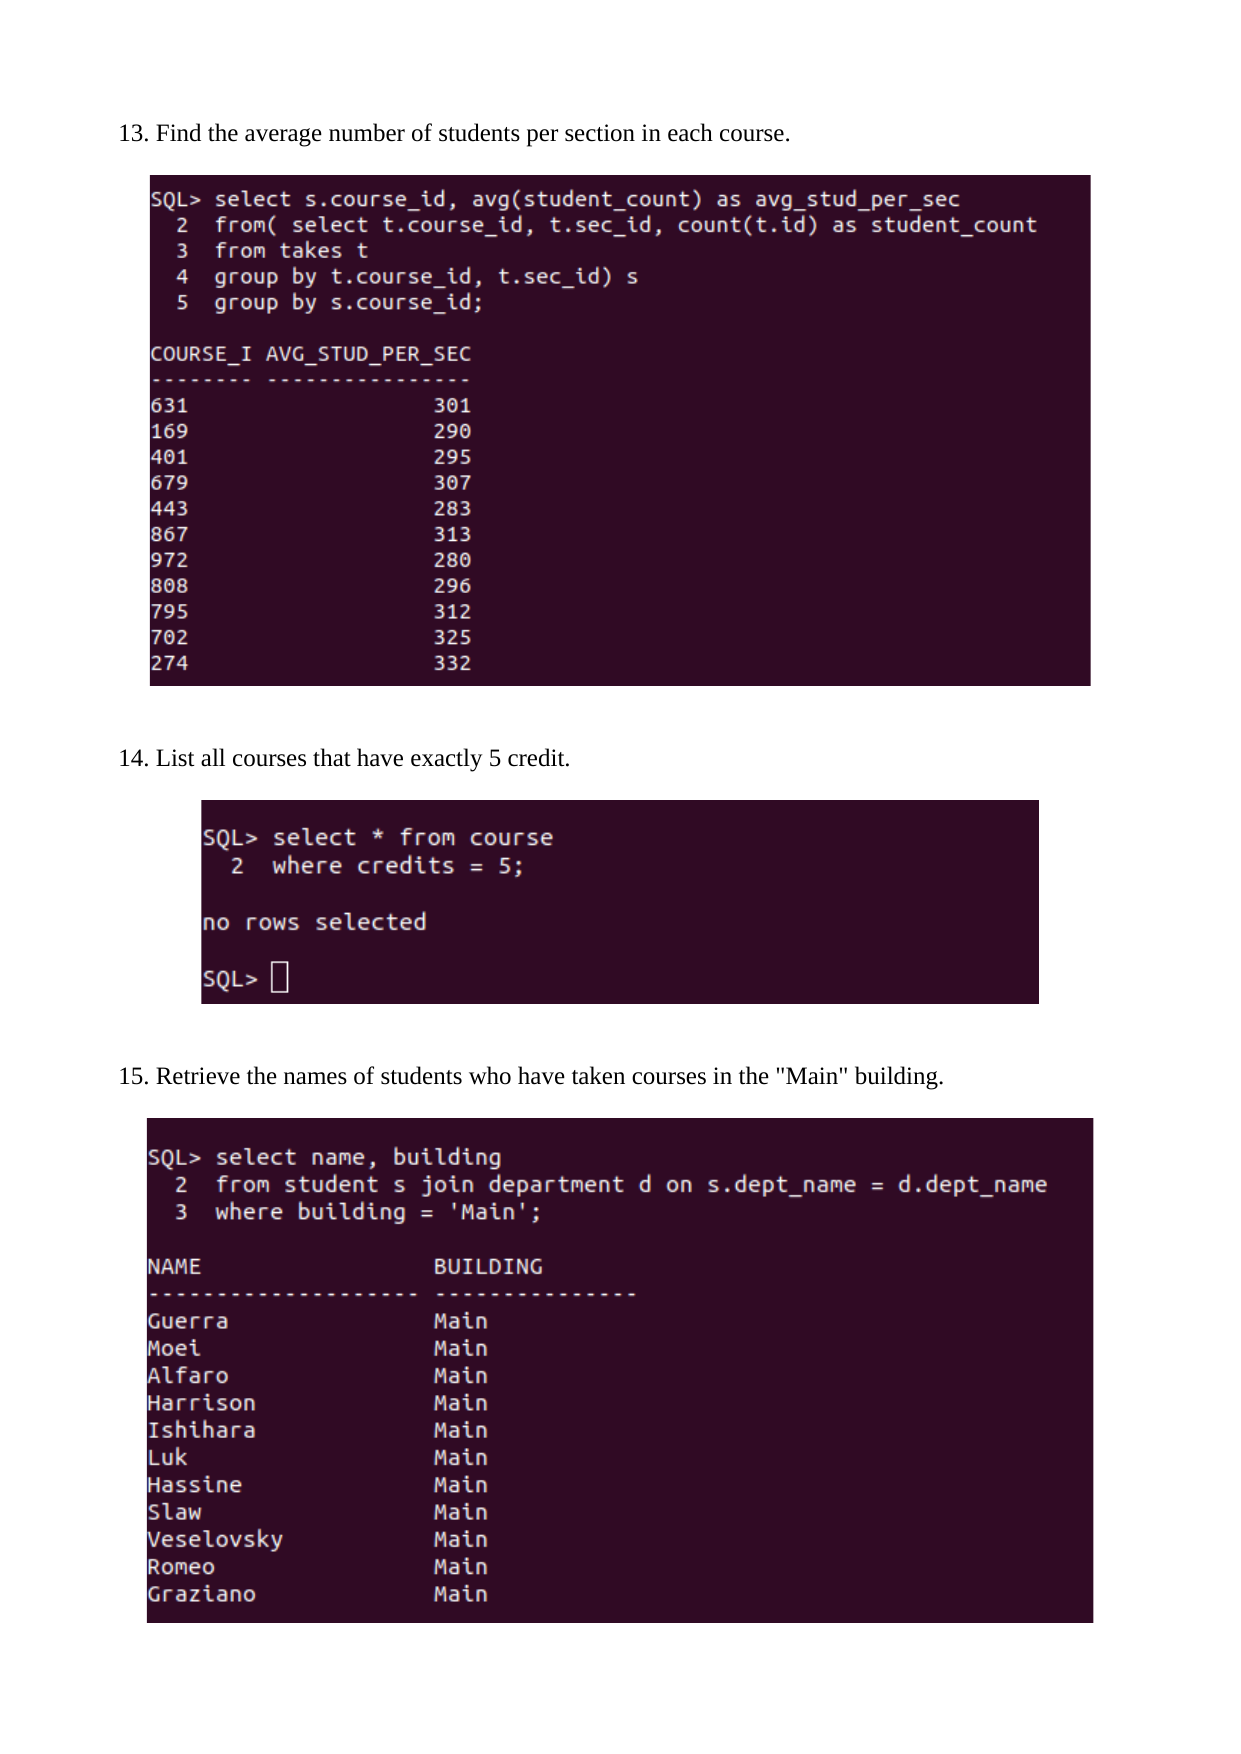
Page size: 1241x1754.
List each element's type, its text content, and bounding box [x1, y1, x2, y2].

picture [149, 175, 1091, 686]
text 14. List all courses that have exactly 5 credit. [118, 743, 1122, 772]
picture [201, 800, 1039, 1004]
picture [146, 1118, 1094, 1623]
text 15. Retrieve the names of students who have taken courses in the "Main" building. [118, 1061, 1122, 1090]
text 13. Find the average number of students per section in each course. [118, 118, 1122, 147]
